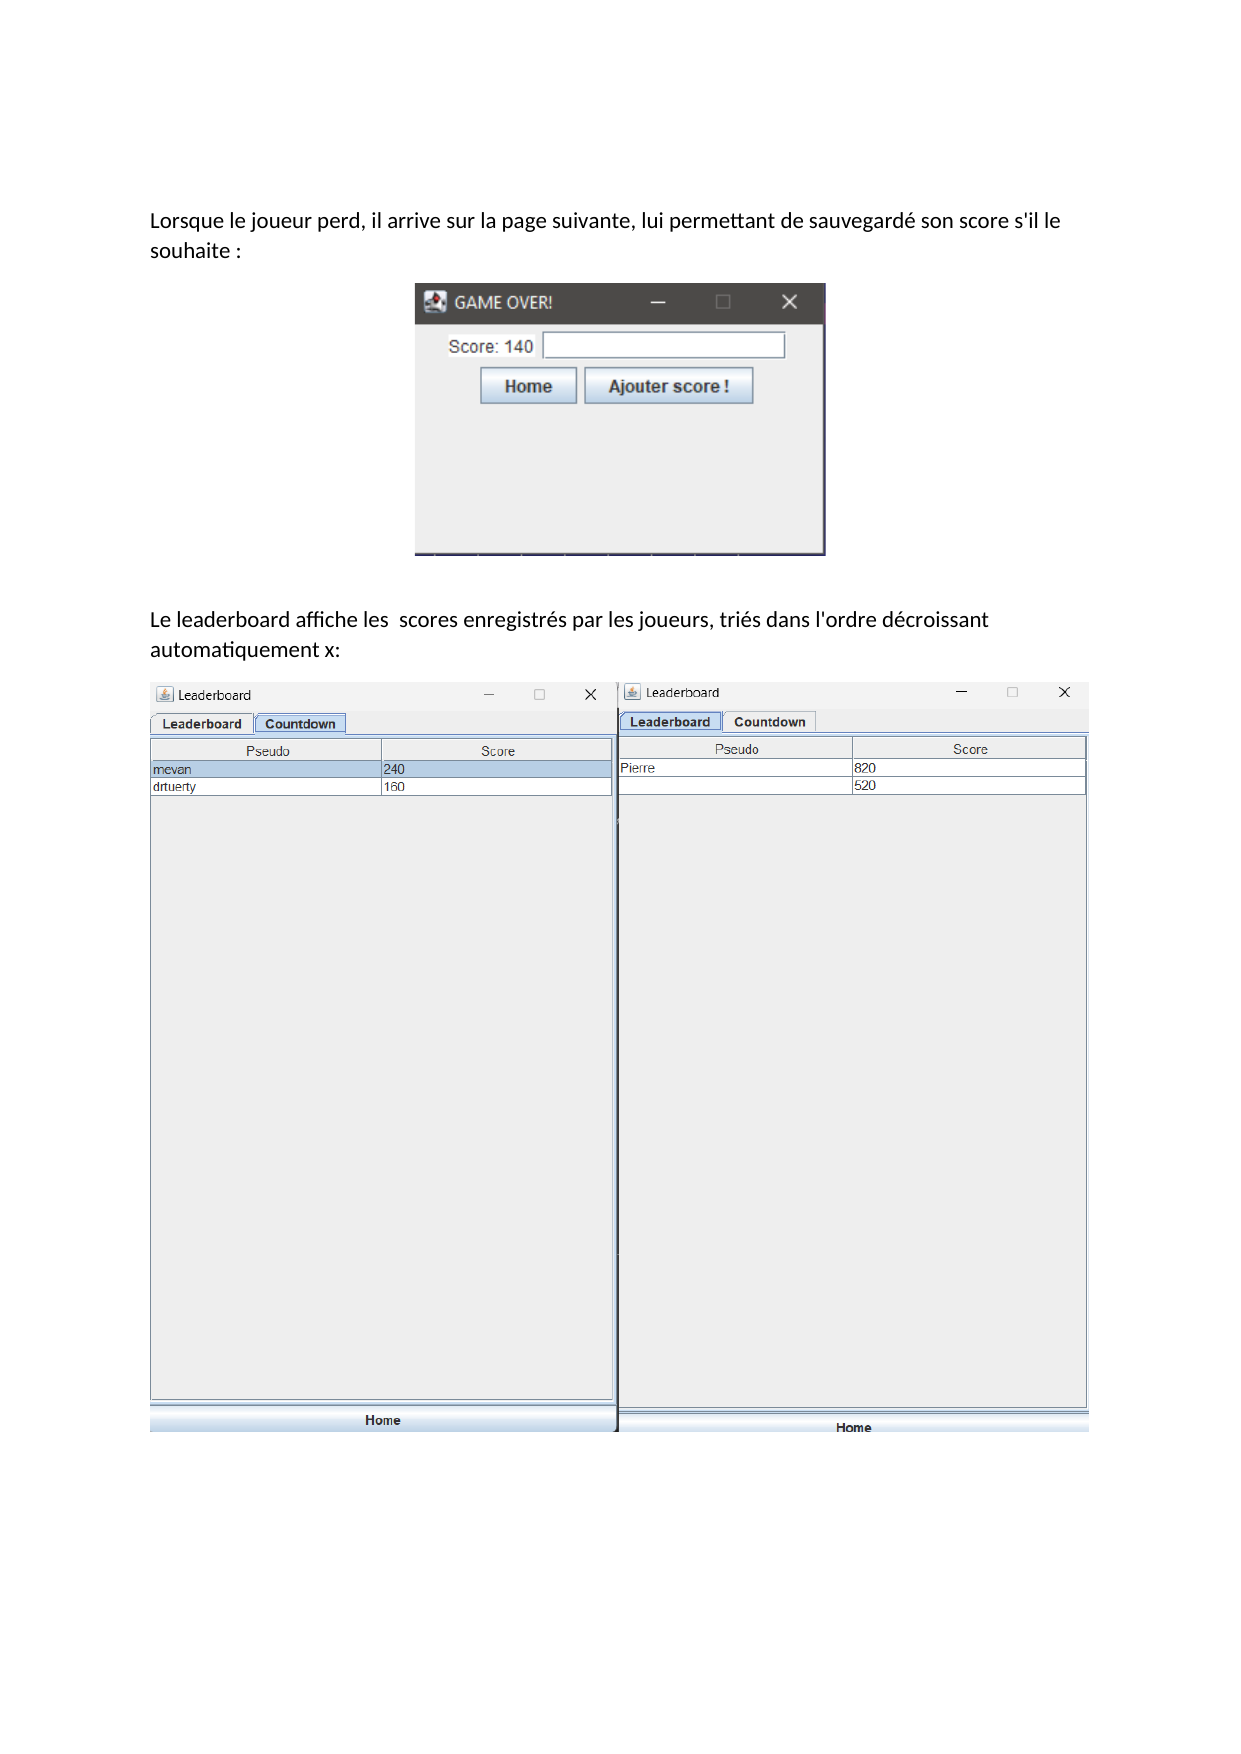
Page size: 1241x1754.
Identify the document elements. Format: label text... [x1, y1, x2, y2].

picture [414, 283, 826, 556]
text Lorsque le joueur perd, il arrive sur la page suivante, lui permettant de sauvegardé son score s'il le souhaite : [150, 206, 1090, 264]
picture [150, 682, 1089, 1432]
text Le leaderboard affiche les scores enregistrés par les joueurs, triés dans l'ordre décroissant automatiquement x: [150, 605, 1090, 663]
